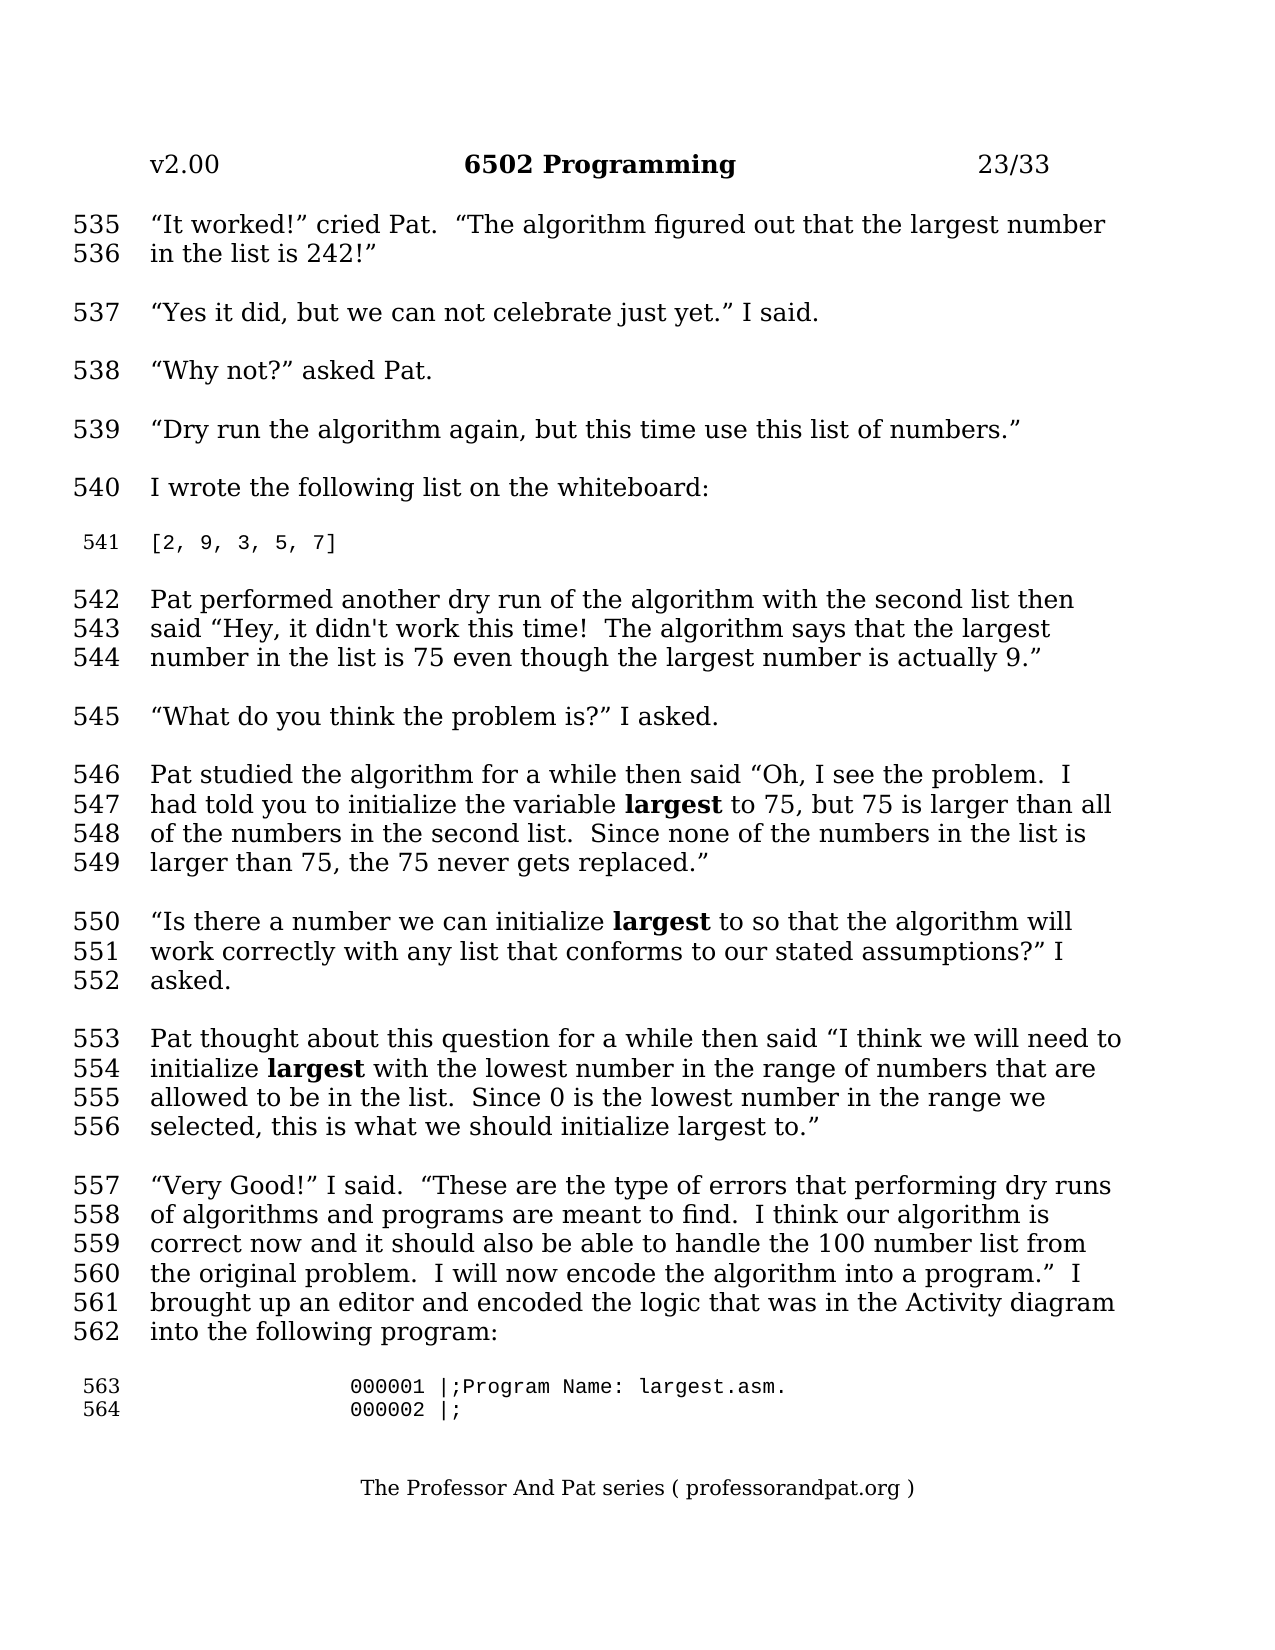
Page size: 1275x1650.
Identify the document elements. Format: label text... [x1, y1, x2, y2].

text “Dry run the algorithm again, but this time use this list of numbers.” [150, 415, 1125, 444]
text Pat studied the algorithm for a while then said “Oh, I see the problem. I had told you to initialize the variable largest to 75, but 75 is larger than all of the numbers in the second list. Since none of the numbers in the list is larger than 75, the 75 never gets replaced.” [150, 760, 1125, 878]
text “What do you think the problem is?” I asked. [150, 702, 1125, 731]
text 000002 |; [150, 1399, 1125, 1423]
text [2, 9, 3, 5, 7] [150, 532, 1125, 556]
text “It worked!” cried Pat. “The algorithm figured out that the largest number in the list is 242!” [150, 210, 1125, 268]
text Pat performed another dry run of the algorithm with the second list then said “Hey, it didn't work this time! The algorithm says that the largest number in the list is 75 even though the largest number is actually 9.” [150, 585, 1125, 673]
text Pat thought about this question for a while then said “I think we will need to initialize largest with the lowest number in the range of numbers that are allowed to be in the list. Since 0 is the lowest number in the range we selected, this is what we should initialize largest to.” [150, 1024, 1125, 1142]
text “Yes it did, but we can not celebrate just yet.” I said. [150, 298, 1125, 327]
text “Why not?” asked Pat. [150, 356, 1125, 386]
text “Is there a number we can initialize largest to so that the algorithm will work correctly with any list that conforms to our stated assumptions?” I asked. [150, 907, 1125, 995]
text 000001 |;Program Name: largest.asm. [150, 1376, 1125, 1399]
text I wrote the following list on the whiteboard: [150, 473, 1125, 503]
text “Very Good!” I said. “These are the type of errors that performing dry runs of algorithms and programs are meant to find. I think our algorithm is correct now and it should also be able to handle the 100 number list from the original problem. I will now encode the algorithm into a program.” I brought up an editor and encoded the logic that was in the Activity diagram into the following program: [150, 1171, 1125, 1347]
